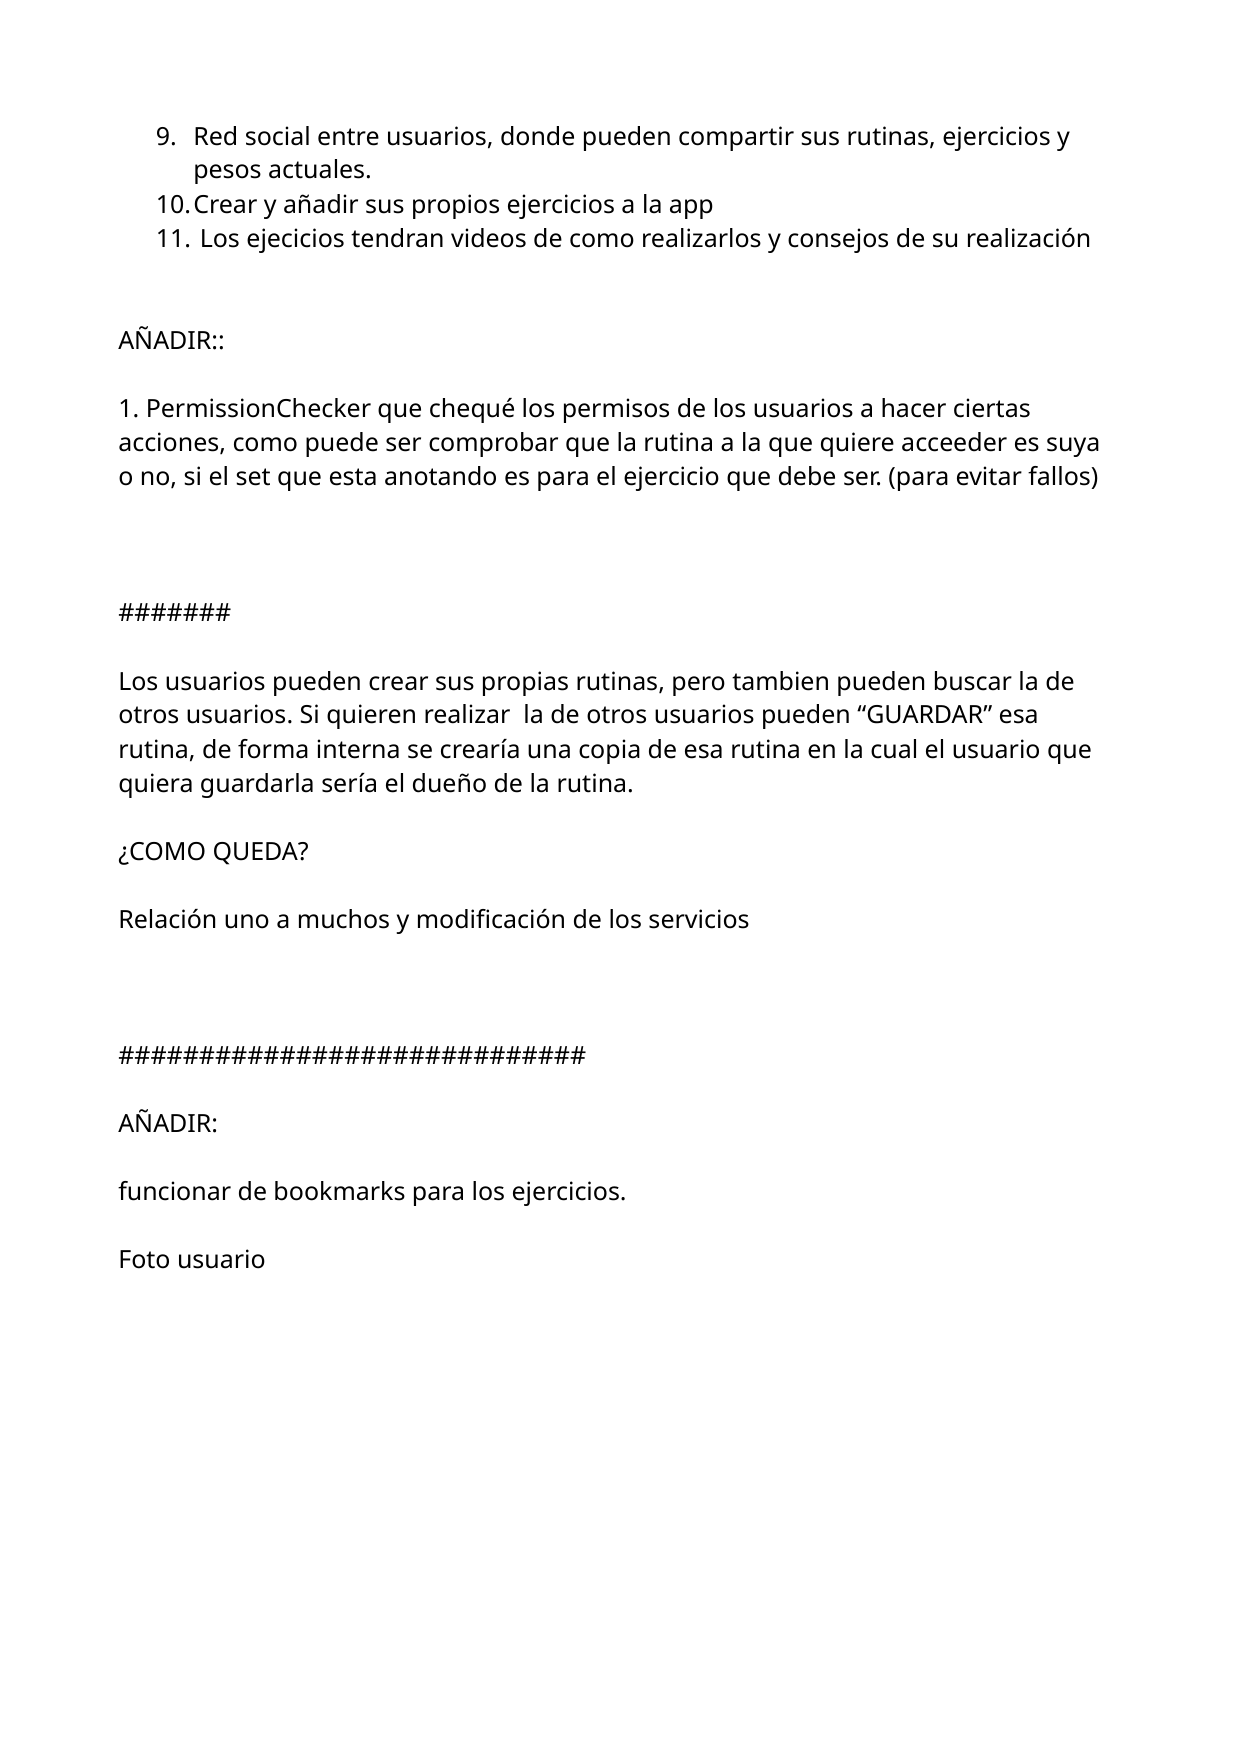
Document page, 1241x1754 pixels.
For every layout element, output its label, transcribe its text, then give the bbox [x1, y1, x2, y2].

text ############################# [118, 1038, 1122, 1072]
text Los usuarios pueden crear sus propias rutinas, pero tambien pueden buscar la de otros usuarios. Si quieren realizar la de otros usuarios pueden “GUARDAR” esa rutina, de forma interna se crearía una copia de esa rutina en la cual el usuario que quiera guardarla sería el dueño de la rutina. [118, 663, 1122, 799]
text ¿COMO QUEDA? [118, 833, 1122, 867]
text Foto usuario [118, 1242, 1122, 1276]
list Los ejecicios tendran videos de como realizarlos y consejos de su realización [156, 220, 1122, 254]
list Crear y añadir sus propios ejercicios a la app [156, 186, 1122, 220]
text Relación uno a muchos y modificación de los servicios [118, 902, 1122, 936]
text AÑADIR: [118, 1106, 1122, 1174]
text funcionar de bookmarks para los ejercicios. [118, 1174, 1122, 1208]
text ####### [118, 595, 1122, 629]
list Red social entre usuarios, donde pueden compartir sus rutinas, ejercicios y pesos actuales. [156, 118, 1122, 186]
text AÑADIR:: 1. PermissionChecker que chequé los permisos de los usuarios a hacer ciertas acciones, como puede ser comprobar que la rutina a la que quiere acceeder es suya o no, si el set que esta anotando es para el ejercicio que debe ser. (para evitar fallos) [118, 322, 1122, 493]
